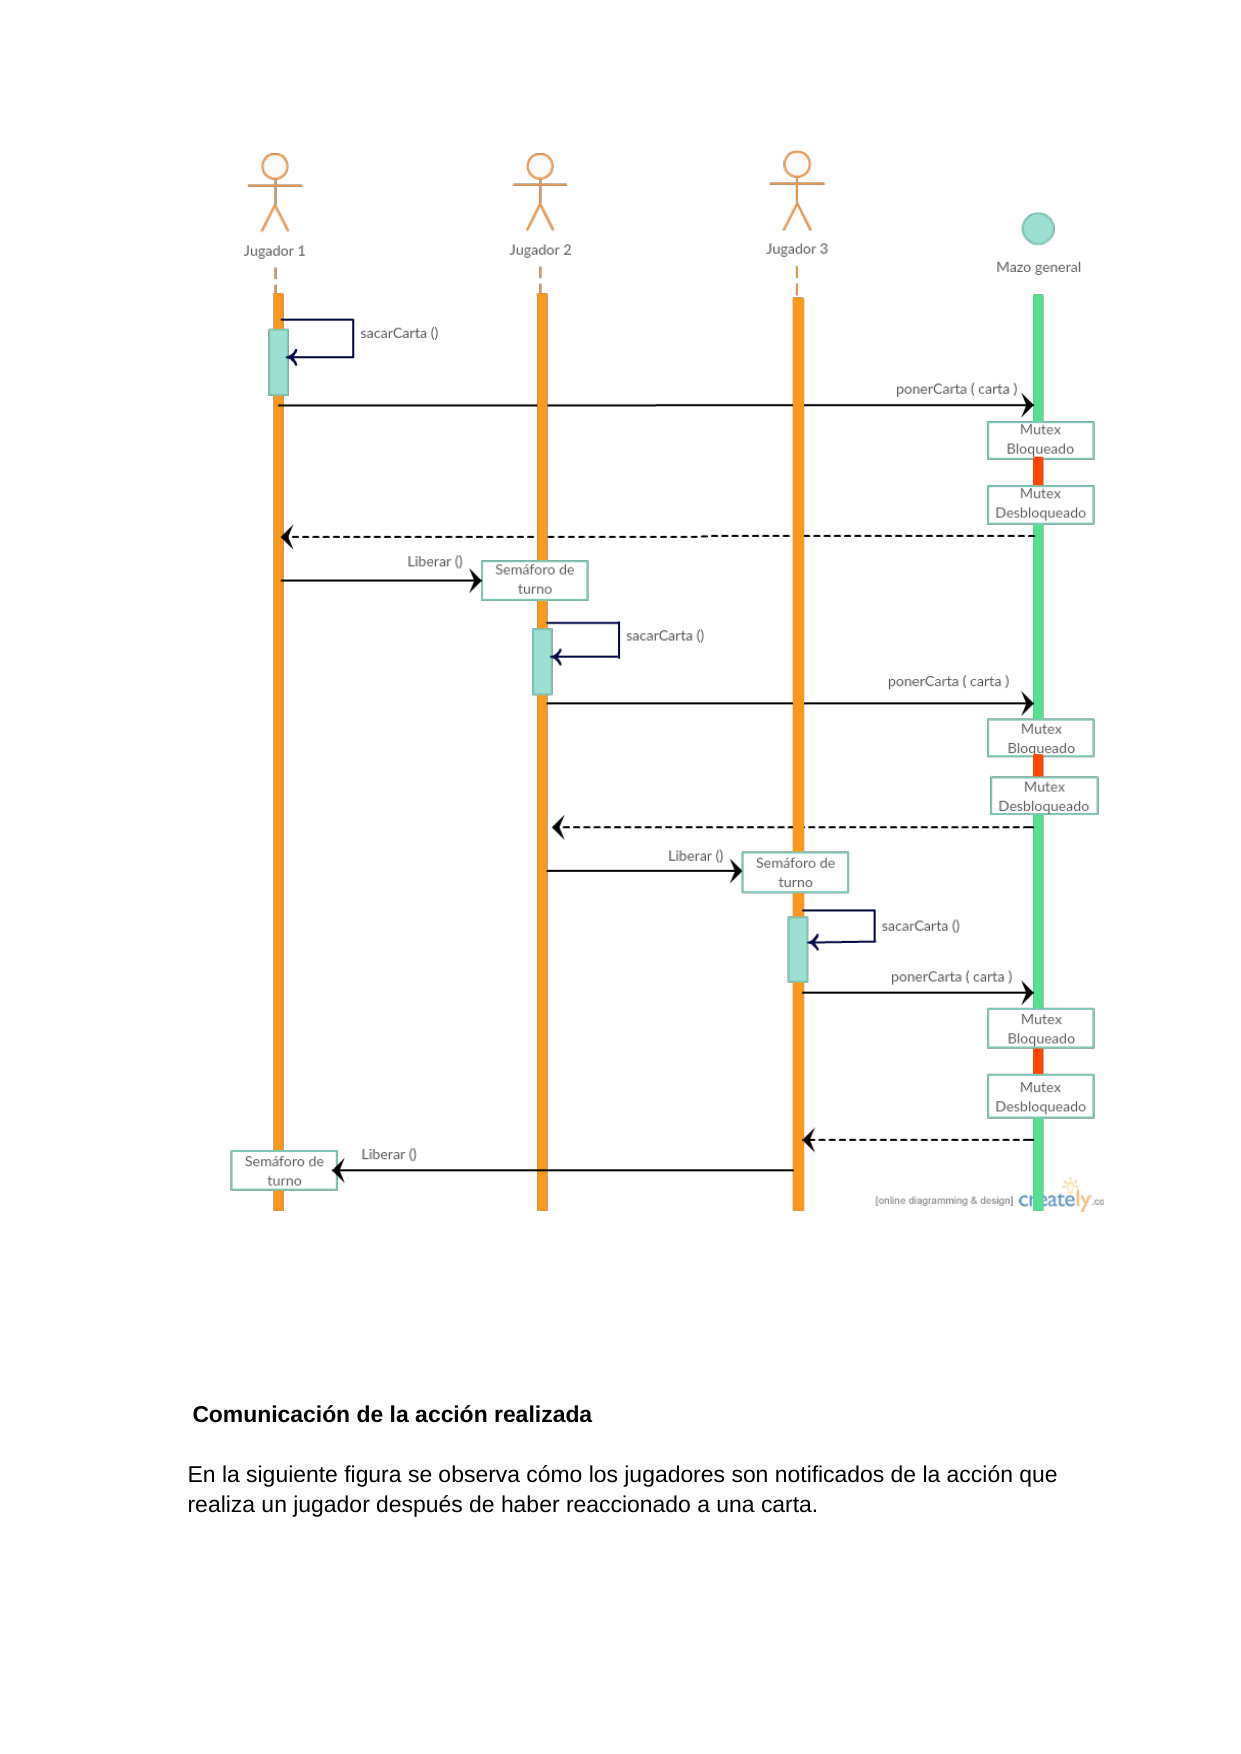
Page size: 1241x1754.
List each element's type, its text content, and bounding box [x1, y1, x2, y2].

text Comunicación de la acción realizada [192, 1401, 1128, 1427]
text En la siguiente figura se observa cómo los jugadores son notificados de la acción que realiza un jugador después de haber reaccionado a una carta. [187, 1461, 1128, 1518]
picture [227, 150, 1104, 1216]
